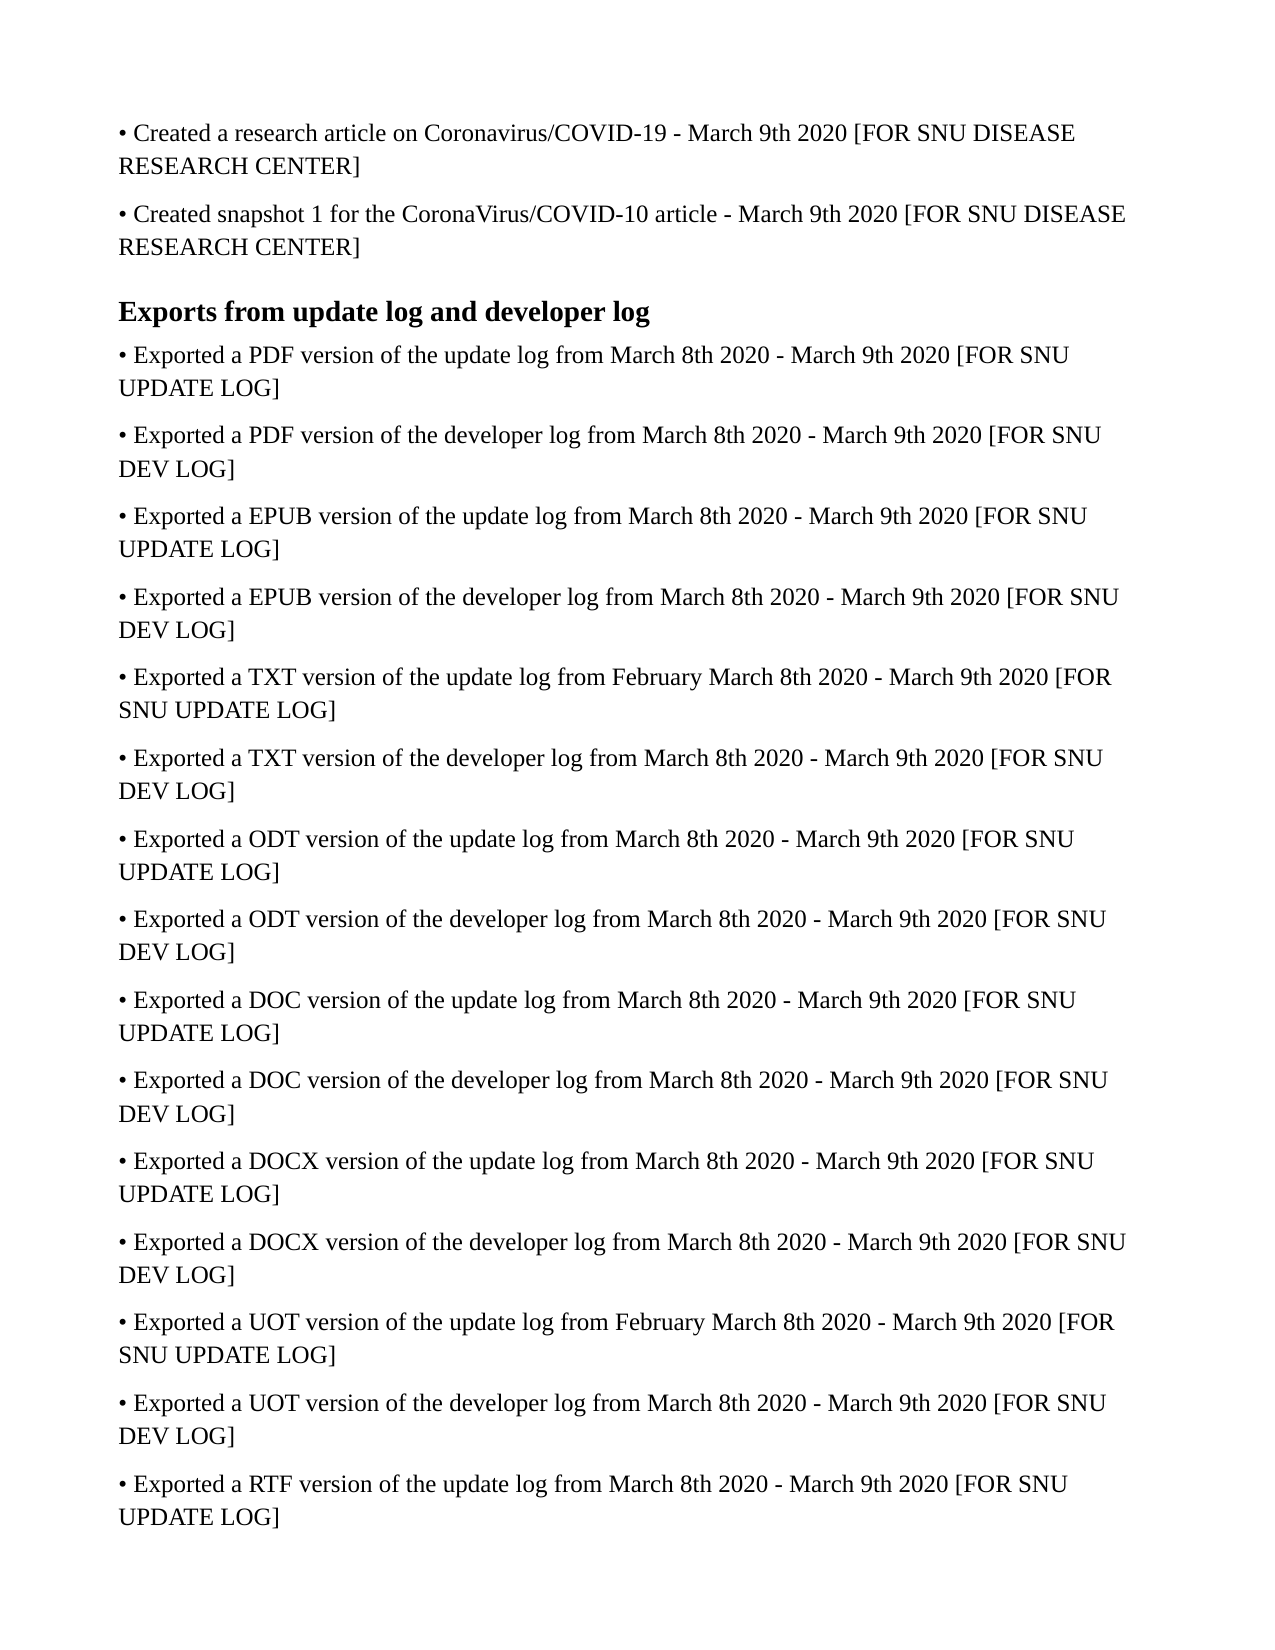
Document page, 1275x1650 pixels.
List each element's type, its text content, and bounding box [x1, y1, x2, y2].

text • Exported a DOC version of the update log from March 8th 2020 - March 9th 2020 [FOR SNU UPDATE LOG] [118, 985, 1157, 1047]
text • Exported a EPUB version of the developer log from March 8th 2020 - March 9th 2020 [FOR SNU DEV LOG] [118, 582, 1157, 644]
text • Exported a DOCX version of the update log from March 8th 2020 - March 9th 2020 [FOR SNU UPDATE LOG] [118, 1146, 1157, 1208]
subtitle Exports from update log and developer log [118, 294, 1157, 327]
text • Created snapshot 1 for the CoronaVirus/COVID-10 article - March 9th 2020 [FOR SNU DISEASE RESEARCH CENTER] [118, 199, 1157, 261]
text • Exported a TXT version of the developer log from March 8th 2020 - March 9th 2020 [FOR SNU DEV LOG] [118, 743, 1157, 805]
text • Exported a ODT version of the developer log from March 8th 2020 - March 9th 2020 [FOR SNU DEV LOG] [118, 904, 1157, 966]
text • Exported a PDF version of the update log from March 8th 2020 - March 9th 2020 [FOR SNU UPDATE LOG] [118, 340, 1157, 402]
text • Exported a TXT version of the update log from February March 8th 2020 - March 9th 2020 [FOR SNU UPDATE LOG] [118, 662, 1157, 724]
text • Created a research article on Coronavirus/COVID-19 - March 9th 2020 [FOR SNU DISEASE RESEARCH CENTER] [118, 118, 1157, 180]
text • Exported a DOCX version of the developer log from March 8th 2020 - March 9th 2020 [FOR SNU DEV LOG] [118, 1227, 1157, 1289]
text • Exported a ODT version of the update log from March 8th 2020 - March 9th 2020 [FOR SNU UPDATE LOG] [118, 824, 1157, 886]
text • Exported a DOC version of the developer log from March 8th 2020 - March 9th 2020 [FOR SNU DEV LOG] [118, 1066, 1157, 1127]
text • Exported a PDF version of the developer log from March 8th 2020 - March 9th 2020 [FOR SNU DEV LOG] [118, 421, 1157, 482]
text • Exported a RTF version of the update log from March 8th 2020 - March 9th 2020 [FOR SNU UPDATE LOG] [118, 1469, 1157, 1531]
text • Exported a EPUB version of the update log from March 8th 2020 - March 9th 2020 [FOR SNU UPDATE LOG] [118, 501, 1157, 563]
text • Exported a UOT version of the developer log from March 8th 2020 - March 9th 2020 [FOR SNU DEV LOG] [118, 1388, 1157, 1450]
text • Exported a UOT version of the update log from February March 8th 2020 - March 9th 2020 [FOR SNU UPDATE LOG] [118, 1307, 1157, 1369]
